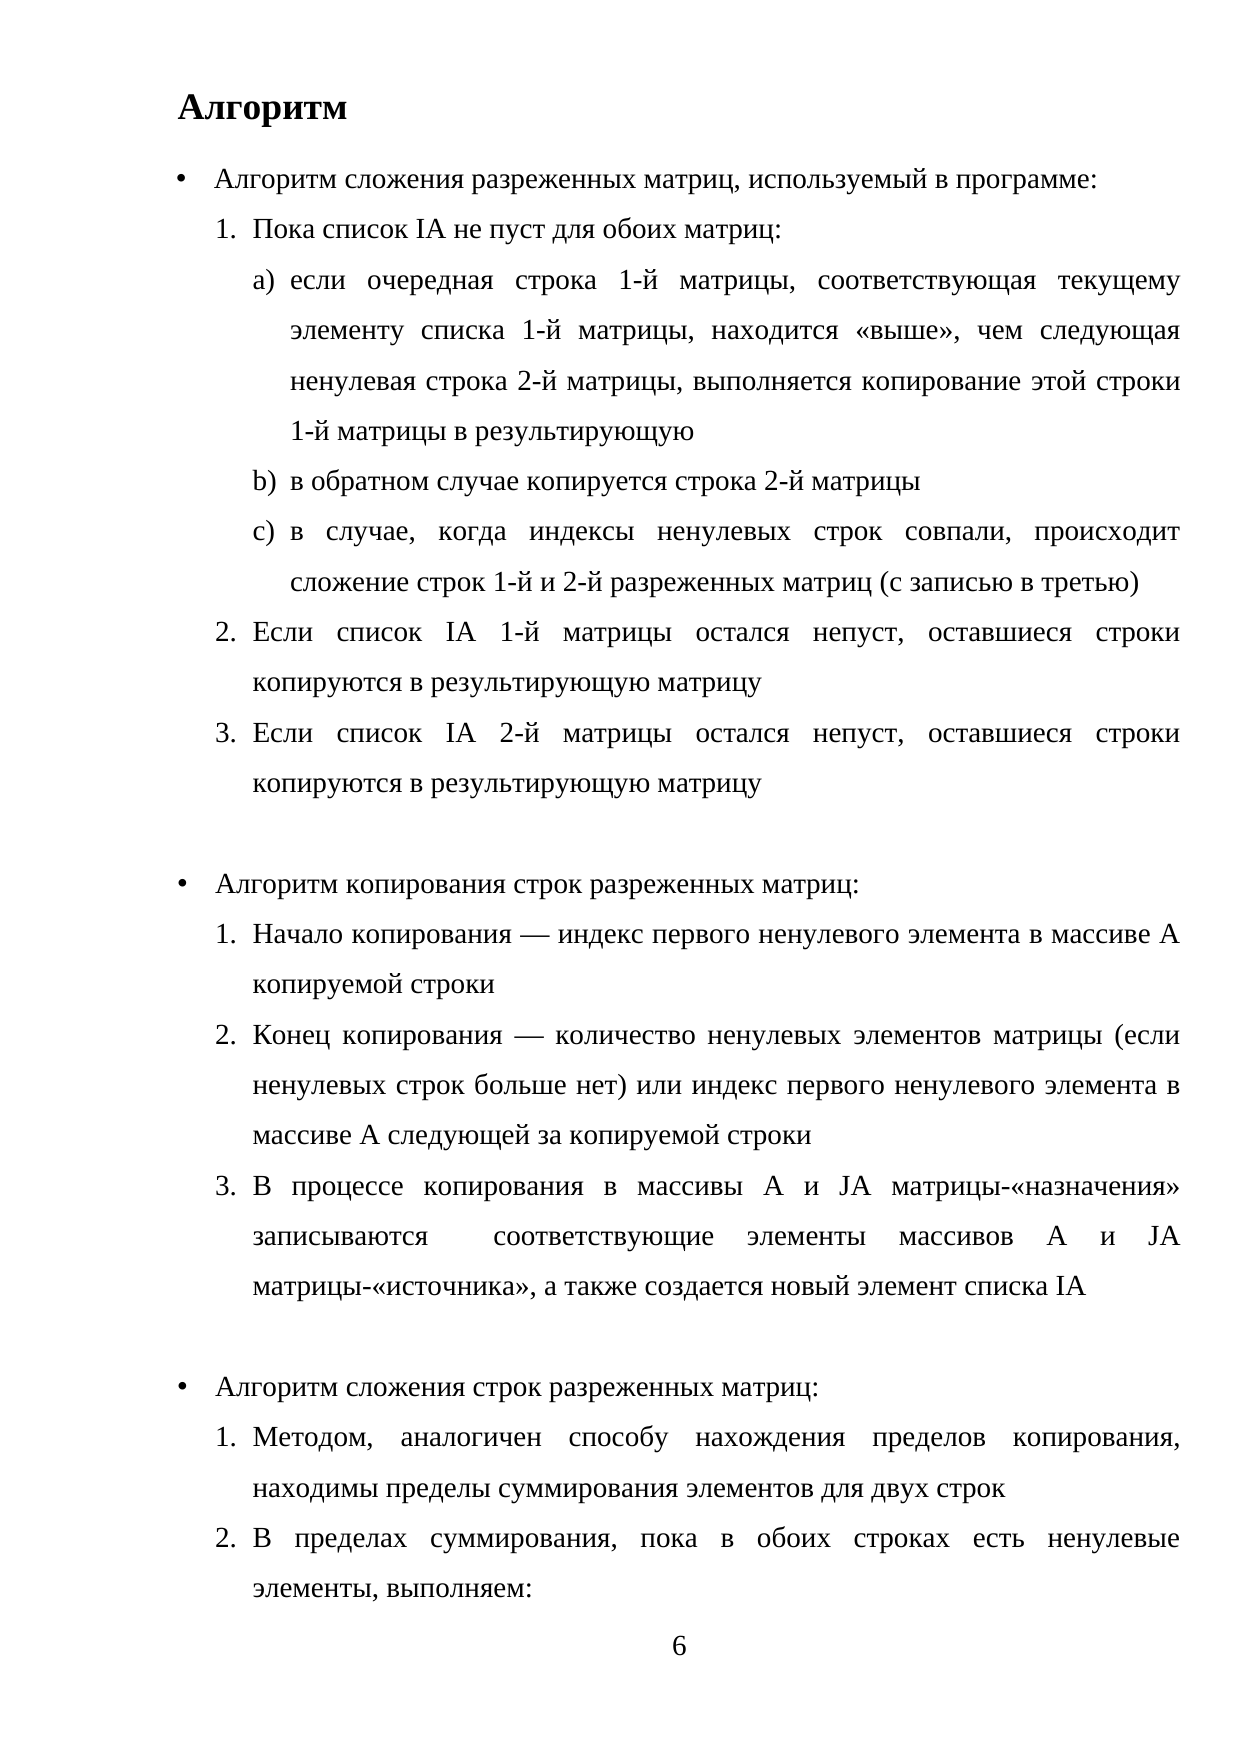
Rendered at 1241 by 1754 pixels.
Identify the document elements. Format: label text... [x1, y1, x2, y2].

list в обратном случае копируется строка 2-й матрицы [252, 463, 1181, 497]
list Алгоритм сложения разреженных матриц, используемый в программе: [176, 161, 1181, 195]
list Пока список IA не пуст для обоих матриц: [215, 212, 1181, 245]
list Методом, аналогичен способу нахождения пределов копирования, находимы пределы суммирования элементов для двух строк [215, 1419, 1181, 1503]
list В процессе копирования в массивы A и JA матрицы-«назначения» записываются соответствующие элементы массивов A и JA матрицы-«источника», а также создается новый элемент списка IA [215, 1168, 1181, 1302]
list Алгоритм сложения строк разреженных матриц: [177, 1369, 1181, 1403]
list Алгоритм копирования строк разреженных матриц: [177, 866, 1181, 899]
list Конец копирования — количество ненулевых элементов матрицы (если ненулевых строк больше нет) или индекс первого ненулевого элемента в массиве A следующей за копируемой строки [215, 1017, 1181, 1151]
subtitle Алгоритм [177, 84, 1181, 127]
list Если список IA 1-й матрицы остался непуст, оставшиеся строки копируются в результирующую матрицу [215, 614, 1181, 698]
list если очередная строка 1-й матрицы, соответствующая текущему элементу списка 1-й матрицы, находится «выше», чем следующая ненулевая строка 2-й матрицы, выполняется копирование этой строки 1-й матрицы в результирующую [252, 262, 1181, 446]
list Начало копирования — индекс первого ненулевого элемента в массиве A копируемой строки [215, 916, 1181, 1000]
list В пределах суммирования, пока в обоих строках есть ненулевые элементы, выполняем: [215, 1520, 1181, 1604]
list Если список IA 2-й матрицы остался непуст, оставшиеся строки копируются в результирующую матрицу [215, 715, 1181, 799]
list в случае, когда индексы ненулевых строк совпали, происходит сложение строк 1-й и 2-й разреженных матриц (с записью в третью) [252, 513, 1181, 597]
